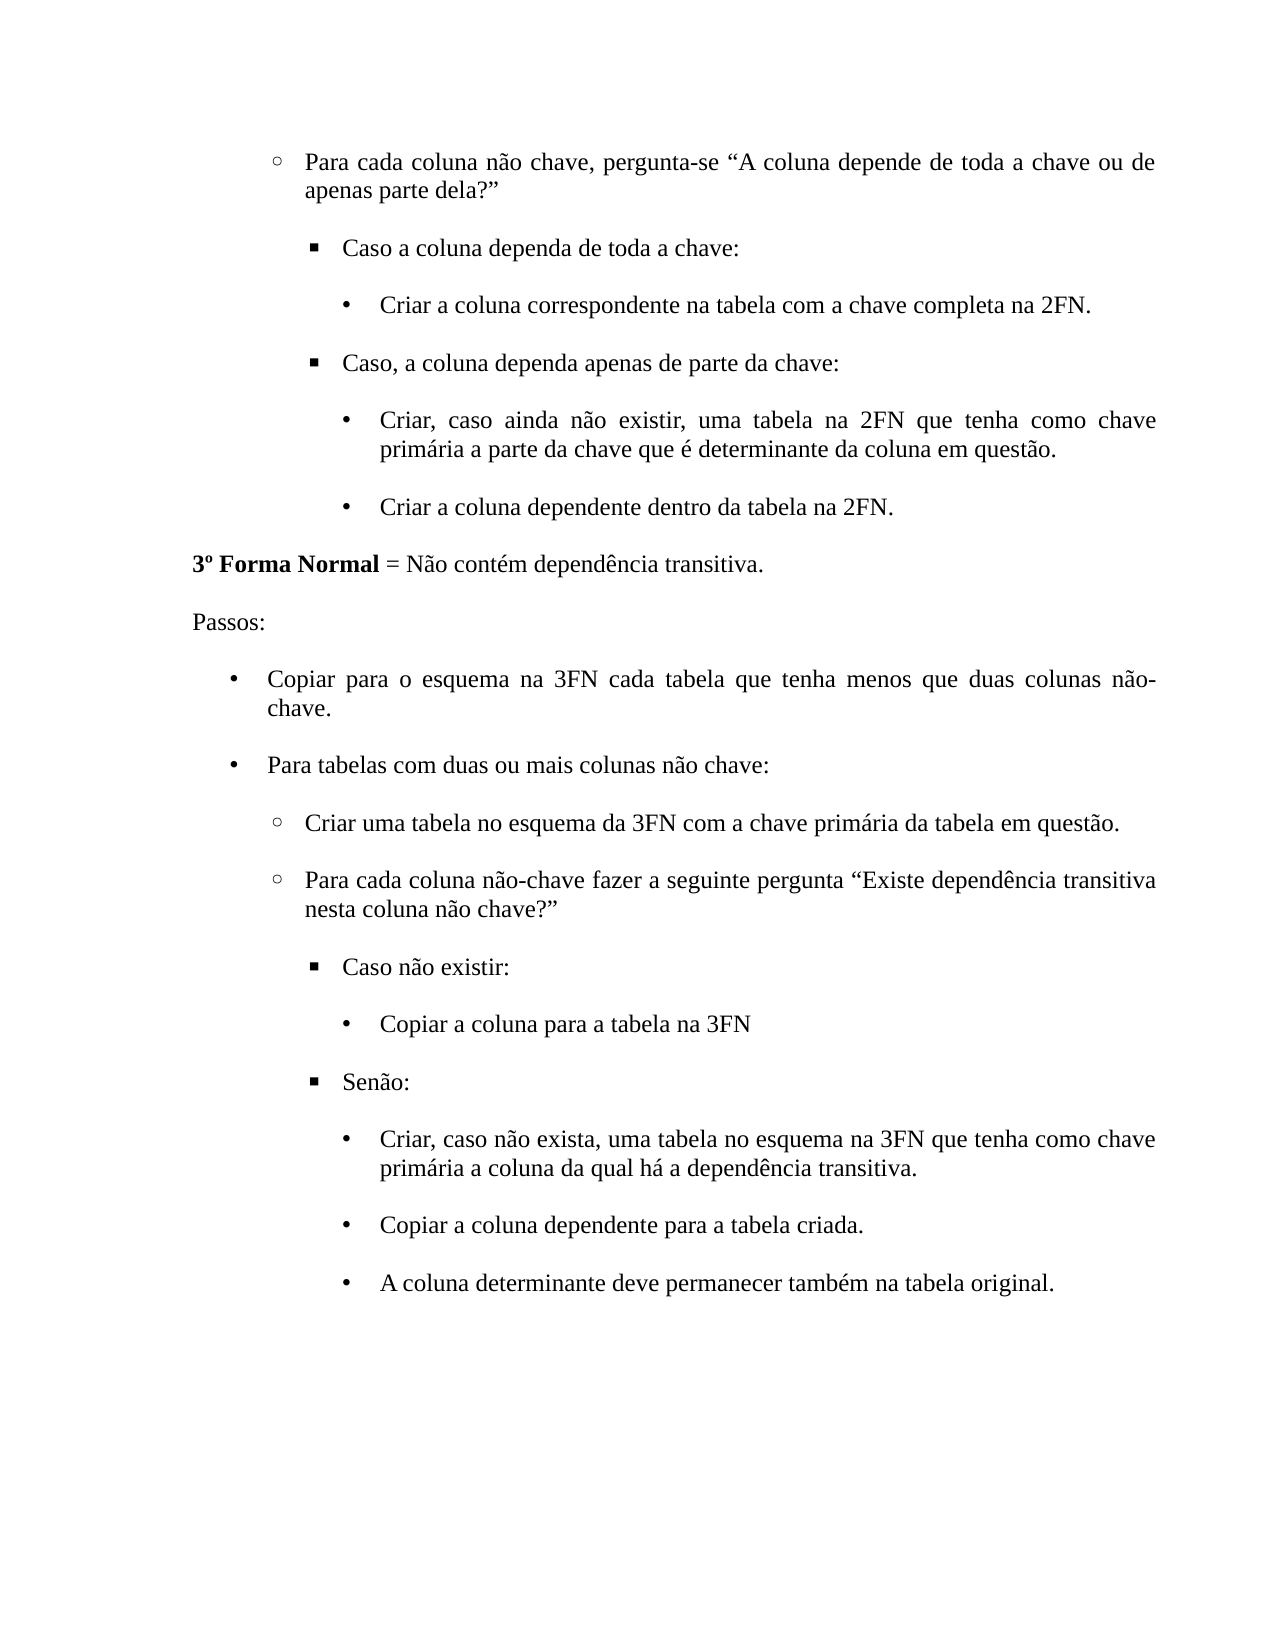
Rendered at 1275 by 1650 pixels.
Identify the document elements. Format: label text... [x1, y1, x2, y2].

list Para cada coluna não chave, pergunta-se “A coluna depende de toda a chave ou de apenas parte dela?” [267, 147, 1157, 204]
list Criar a coluna correspondente na tabela com a chave completa na 2FN. [342, 291, 1157, 319]
list Criar, caso ainda não existir, uma tabela na 2FN que tenha como chave primária a parte da chave que é determinante da coluna em questão. [342, 406, 1157, 463]
list Copiar para o esquema na 3FN cada tabela que tenha menos que duas colunas não-chave. [229, 664, 1157, 722]
text Passos: [118, 607, 1157, 636]
list Copiar a coluna dependente para a tabela criada. [342, 1211, 1157, 1239]
list Para cada coluna não-chave fazer a seguinte pergunta “Existe dependência transitiva nesta coluna não chave?” [267, 866, 1157, 923]
text 3º Forma Normal = Não contém dependência transitiva. [118, 549, 1157, 578]
list Criar, caso não exista, uma tabela no esquema na 3FN que tenha como chave primária a coluna da qual há a dependência transitiva. [342, 1124, 1157, 1182]
list A coluna determinante deve permanecer também na tabela original. [342, 1268, 1157, 1297]
list Caso não existir: [304, 952, 1157, 981]
list Criar uma tabela no esquema da 3FN com a chave primária da tabela em questão. [267, 808, 1157, 837]
list Caso a coluna dependa de toda a chave: [304, 233, 1157, 262]
list Copiar a coluna para a tabela na 3FN [342, 1009, 1157, 1038]
list Caso, a coluna dependa apenas de parte da chave: [304, 348, 1157, 377]
list Senão: [304, 1067, 1157, 1096]
list Para tabelas com duas ou mais colunas não chave: [229, 751, 1157, 779]
list Criar a coluna dependente dentro da tabela na 2FN. [342, 492, 1157, 521]
